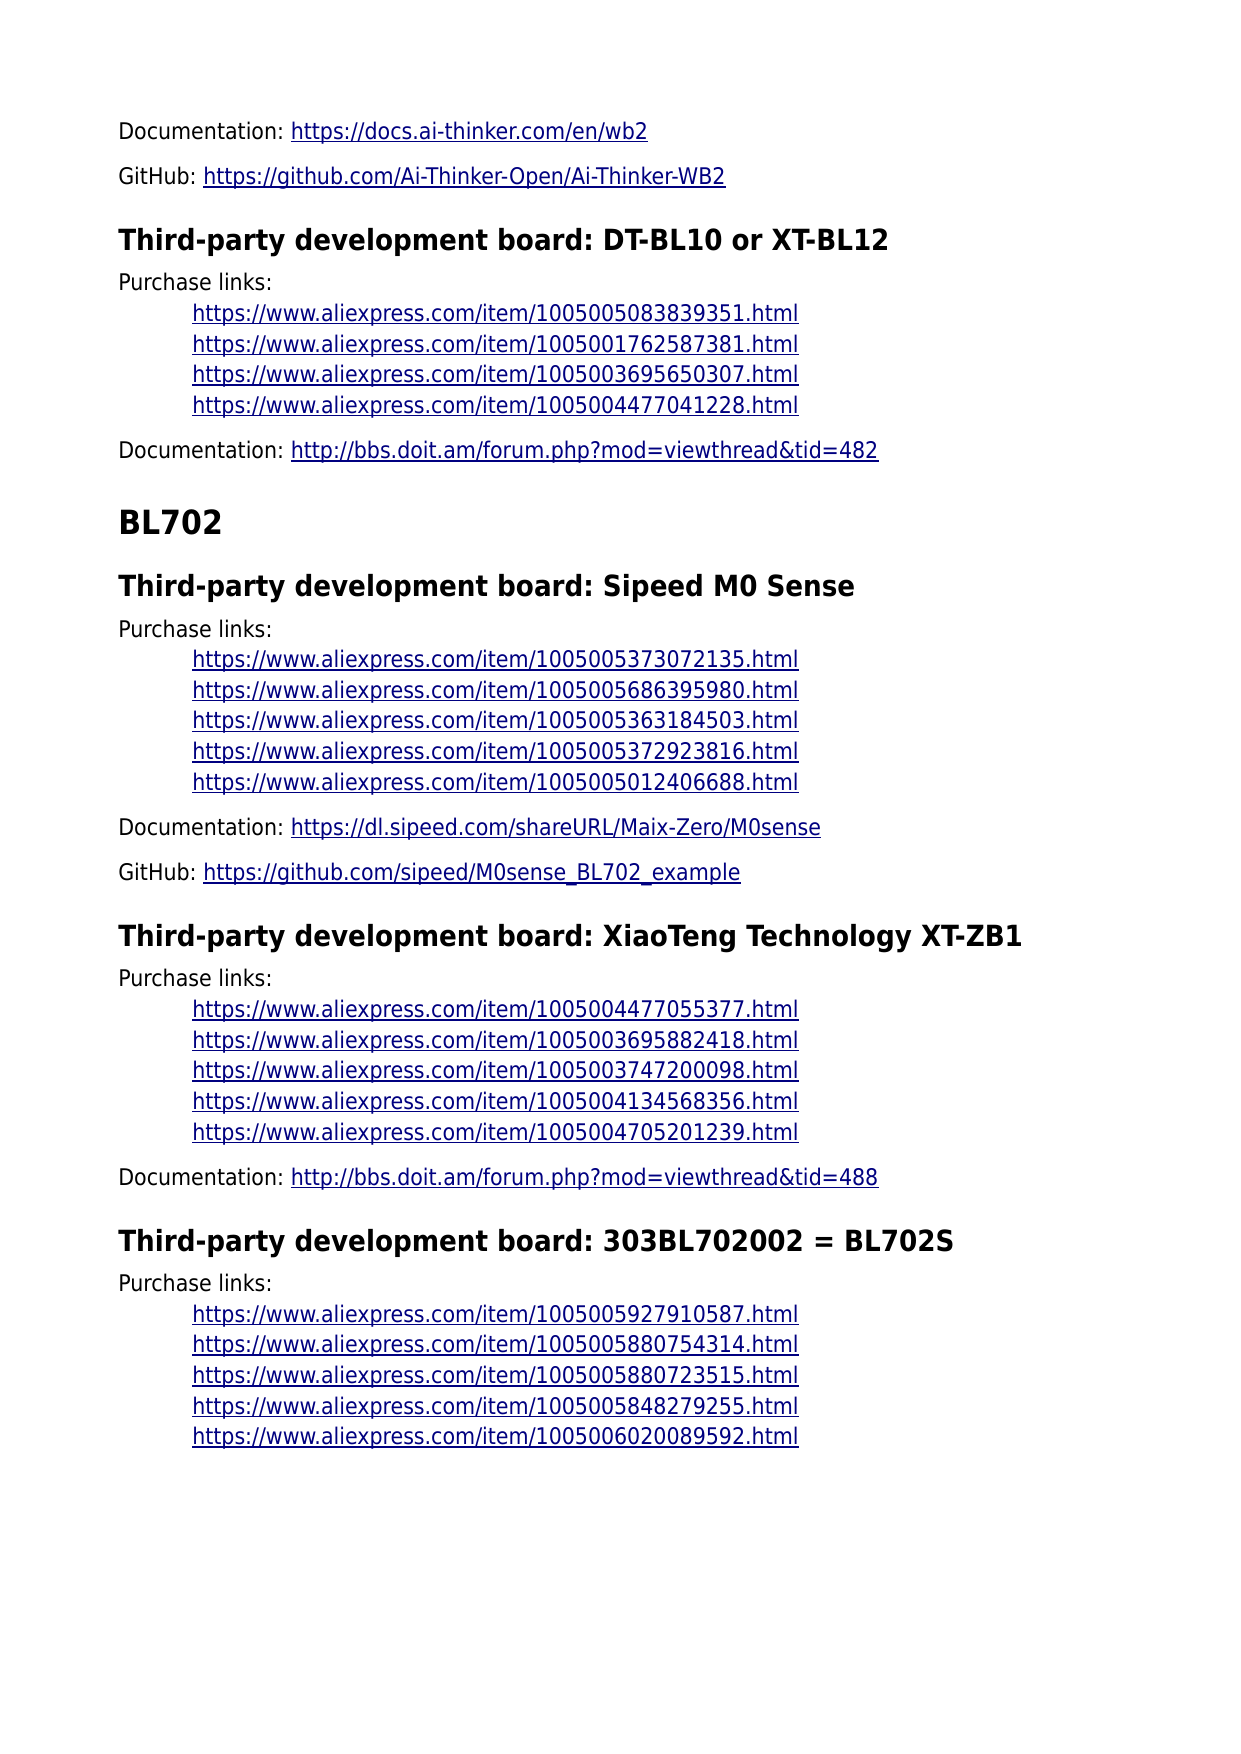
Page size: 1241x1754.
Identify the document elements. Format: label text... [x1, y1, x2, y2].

text https://www.aliexpress.com/item/1005006020089592.html [192, 1423, 1122, 1450]
text Documentation: http://bbs.doit.am/forum.php?mod=viewthread&tid=488 [118, 1164, 1122, 1191]
text https://www.aliexpress.com/item/1005004134568356.html [192, 1088, 1122, 1115]
text https://www.aliexpress.com/item/1005005880754314.html [192, 1332, 1122, 1358]
text GitHub: https://github.com/Ai-Thinker-Open/Ai-Thinker-WB2 [118, 163, 1122, 190]
text https://www.aliexpress.com/item/1005005363184503.html [192, 708, 1122, 734]
text https://www.aliexpress.com/item/1005005686395980.html [192, 677, 1122, 704]
subtitle Third-party development board: XiaoTeng Technology XT-ZB1 [118, 919, 1122, 953]
subtitle Third-party development board: 303BL702002 = BL702S [118, 1224, 1122, 1258]
text Purchase links: [118, 966, 1122, 992]
text https://www.aliexpress.com/item/1005004477041228.html [192, 392, 1122, 419]
text https://www.aliexpress.com/item/1005005848279255.html [192, 1393, 1122, 1419]
text Purchase links: [118, 269, 1122, 296]
text https://www.aliexpress.com/item/1005003695882418.html [192, 1027, 1122, 1053]
text Documentation: https://docs.ai-thinker.com/en/wb2 [118, 118, 1122, 145]
text https://www.aliexpress.com/item/1005005927910587.html [192, 1301, 1122, 1328]
text https://www.aliexpress.com/item/1005003747200098.html [192, 1057, 1122, 1084]
text https://www.aliexpress.com/item/1005001762587381.html [192, 331, 1122, 357]
text Purchase links: [118, 1270, 1122, 1297]
text https://www.aliexpress.com/item/1005004477055377.html [192, 996, 1122, 1023]
text GitHub: https://github.com/sipeed/M0sense_BL702_example [118, 859, 1122, 886]
text https://www.aliexpress.com/item/1005003695650307.html [192, 361, 1122, 388]
text https://www.aliexpress.com/item/1005005373072135.html [192, 646, 1122, 673]
subtitle Third-party development board: Sipeed M0 Sense [118, 569, 1122, 603]
text https://www.aliexpress.com/item/1005005012406688.html [192, 769, 1122, 796]
text Purchase links: [118, 616, 1122, 642]
text Documentation: http://bbs.doit.am/forum.php?mod=viewthread&tid=482 [118, 437, 1122, 464]
subtitle Third-party development board: DT-BL10 or XT-BL12 [118, 223, 1122, 257]
text https://www.aliexpress.com/item/1005004705201239.html [192, 1119, 1122, 1145]
subtitle BL702 [118, 503, 1122, 542]
text https://www.aliexpress.com/item/1005005880723515.html [192, 1362, 1122, 1389]
text https://www.aliexpress.com/item/1005005372923816.html [192, 738, 1122, 765]
text https://www.aliexpress.com/item/1005005083839351.html [192, 300, 1122, 327]
text Documentation: https://dl.sipeed.com/shareURL/Maix-Zero/M0sense [118, 814, 1122, 841]
